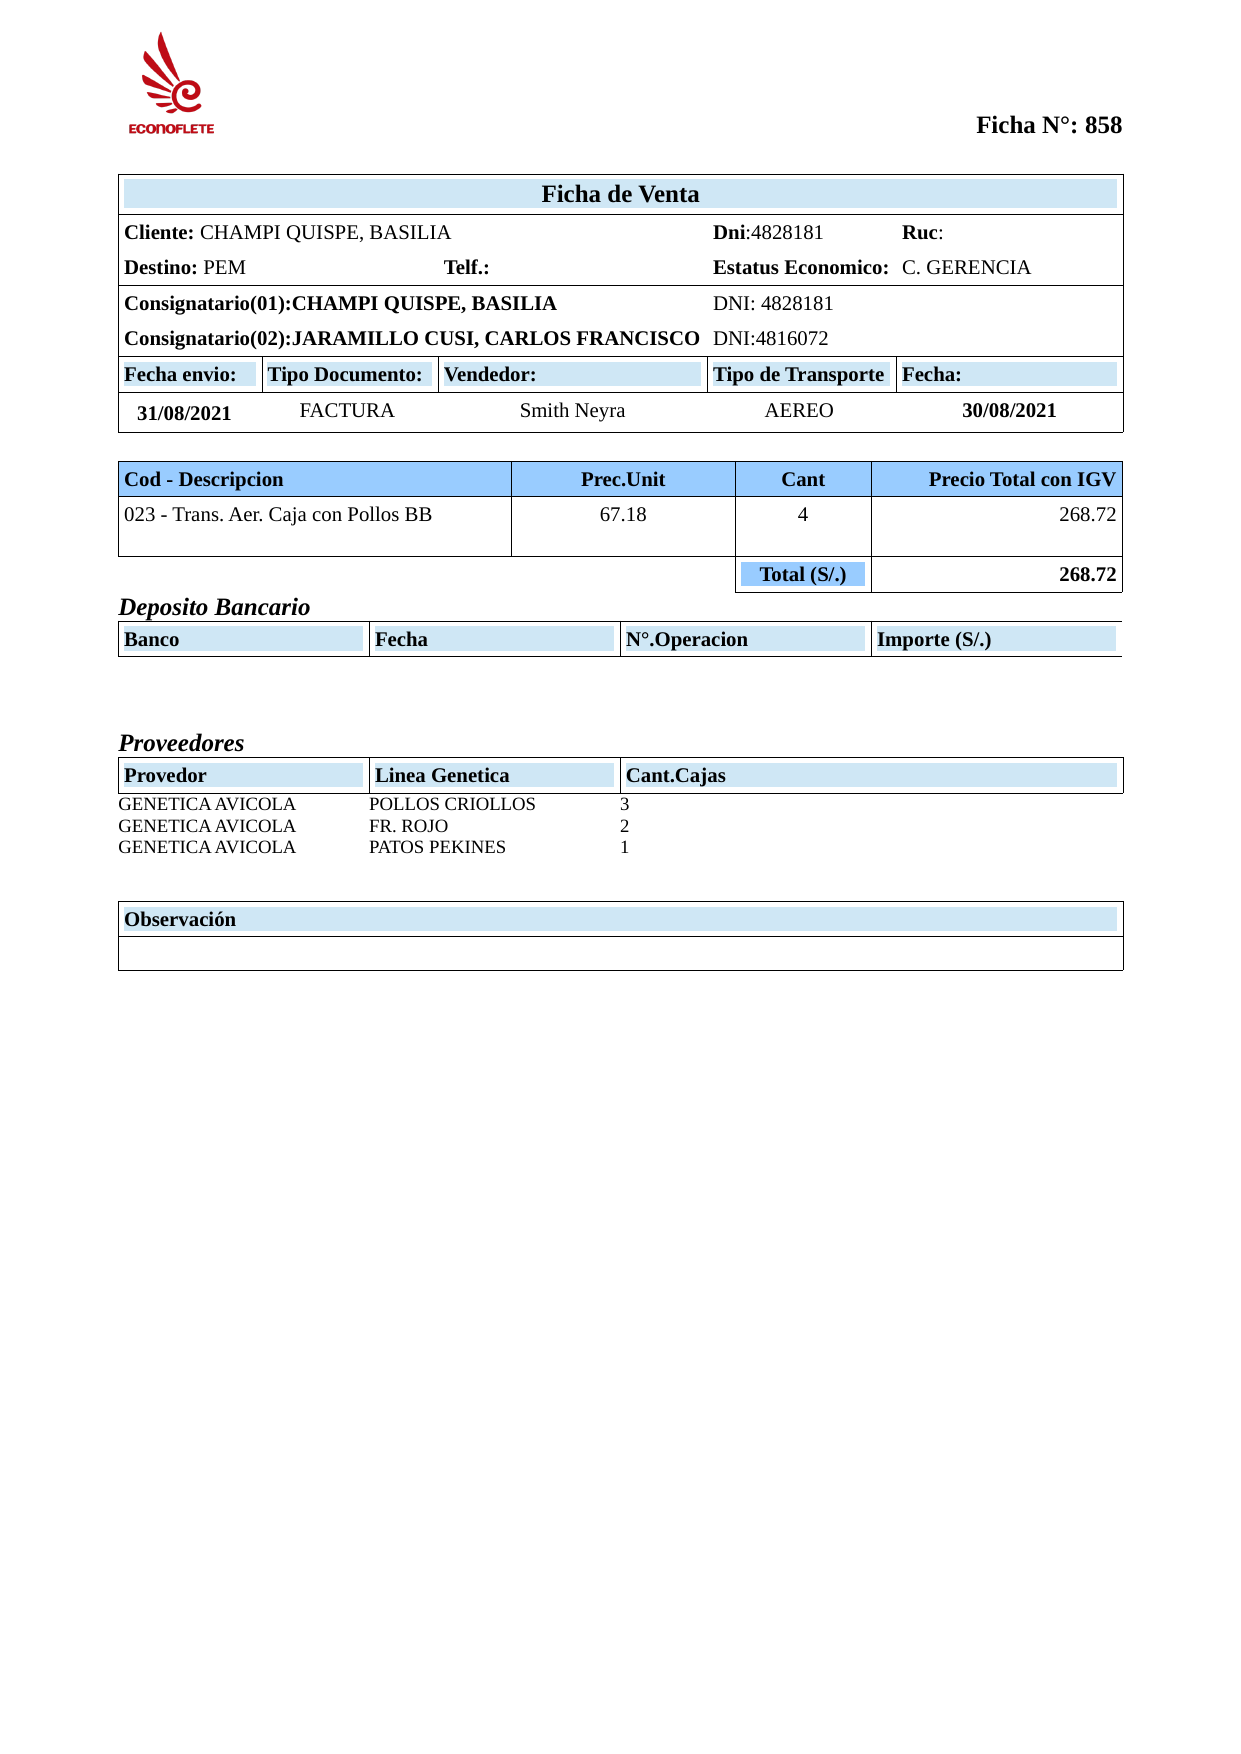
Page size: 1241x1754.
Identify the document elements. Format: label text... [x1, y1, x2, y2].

text Proveedores [118, 728, 1122, 757]
table_cell [118, 705, 369, 728]
table_cell Dni:4828181 [707, 215, 896, 249]
table_cell [620, 879, 1123, 901]
table_cell POLLOS CRIOLLOS [369, 794, 620, 814]
table_cell [369, 705, 620, 728]
text Deposito Bancario [118, 592, 1122, 621]
table_cell Fecha: [897, 357, 1123, 392]
table_cell C. GERENCIA [896, 249, 1123, 285]
table_cell GENETICA AVICOLA [118, 794, 369, 814]
table_header Linea Genetica [370, 758, 620, 793]
table_cell AEREO [707, 393, 896, 432]
table_cell Fecha envio: [119, 357, 262, 392]
table_cell Tipo Documento: [263, 357, 438, 392]
table_cell 268.72 [872, 557, 1122, 592]
table_cell [620, 705, 871, 728]
table_cell 268.72 [872, 497, 1122, 556]
table_cell [369, 858, 620, 879]
table_cell [118, 680, 369, 704]
table_cell DNI:4816072 [707, 321, 1123, 356]
table_cell [871, 680, 1122, 704]
table_cell 4 [736, 497, 871, 556]
table_cell Cliente: CHAMPI QUISPE, BASILIA [119, 215, 707, 249]
table_cell [118, 858, 369, 879]
table_cell Ruc: [896, 215, 1123, 249]
table_cell Total (S/.) [736, 557, 871, 592]
table_cell [369, 680, 620, 704]
table_cell [119, 937, 1123, 969]
table_header Cod - Descripcion [119, 462, 511, 496]
table_cell 023 - Trans. Aer. Caja con Pollos BB [119, 497, 511, 556]
table_cell 2 [620, 815, 1123, 836]
table_cell 67.18 [512, 497, 735, 556]
table_header Ficha de Venta [119, 175, 1123, 214]
table_cell Consignatario(01):CHAMPI QUISPE, BASILIA [119, 286, 707, 321]
table_cell 30/08/2021 [896, 393, 1123, 432]
table_cell PATOS PEKINES [369, 836, 620, 858]
table_cell FR. ROJO [369, 815, 620, 836]
table_cell GENETICA AVICOLA [118, 836, 369, 858]
table_cell [620, 657, 871, 680]
table_cell [369, 879, 620, 901]
table_header Observación [119, 902, 1123, 936]
table_cell DNI: 4828181 [707, 286, 1123, 321]
table_header Importe (S/.) [872, 622, 1122, 656]
table_cell [511, 557, 735, 592]
table_cell Consignatario(02):JARAMILLO CUSI, CARLOS FRANCISCO [119, 321, 707, 356]
table_cell 1 [620, 836, 1123, 858]
table_header Cant.Cajas [621, 758, 1123, 793]
table_cell [369, 657, 620, 680]
picture [118, 31, 225, 134]
table_cell [118, 879, 369, 901]
table_header Precio Total con IGV [872, 462, 1122, 496]
table_header Provedor [119, 758, 369, 793]
table_header Fecha [370, 622, 620, 656]
table_cell [871, 657, 1122, 680]
table_header N°.Operacion [621, 622, 871, 656]
table_cell 3 [620, 794, 1123, 814]
table_cell Tipo de Transporte [708, 357, 896, 392]
table_cell Telf.: [438, 249, 707, 285]
table_cell [620, 680, 871, 704]
table_cell Vendedor: [439, 357, 707, 392]
table_cell [871, 705, 1122, 728]
table_cell GENETICA AVICOLA [118, 815, 369, 836]
table_cell 31/08/2021 [119, 393, 262, 432]
table_header Prec.Unit [512, 462, 735, 496]
table_cell [620, 858, 1123, 879]
table_cell Smith Neyra [438, 393, 707, 432]
table_cell [118, 657, 369, 680]
table_header Cant [736, 462, 871, 496]
table_cell FACTURA [262, 393, 438, 432]
table_cell [118, 557, 511, 592]
table_cell Estatus Economico: [707, 249, 896, 285]
table_cell Destino: PEM [119, 249, 438, 285]
table_header Banco [119, 622, 369, 656]
